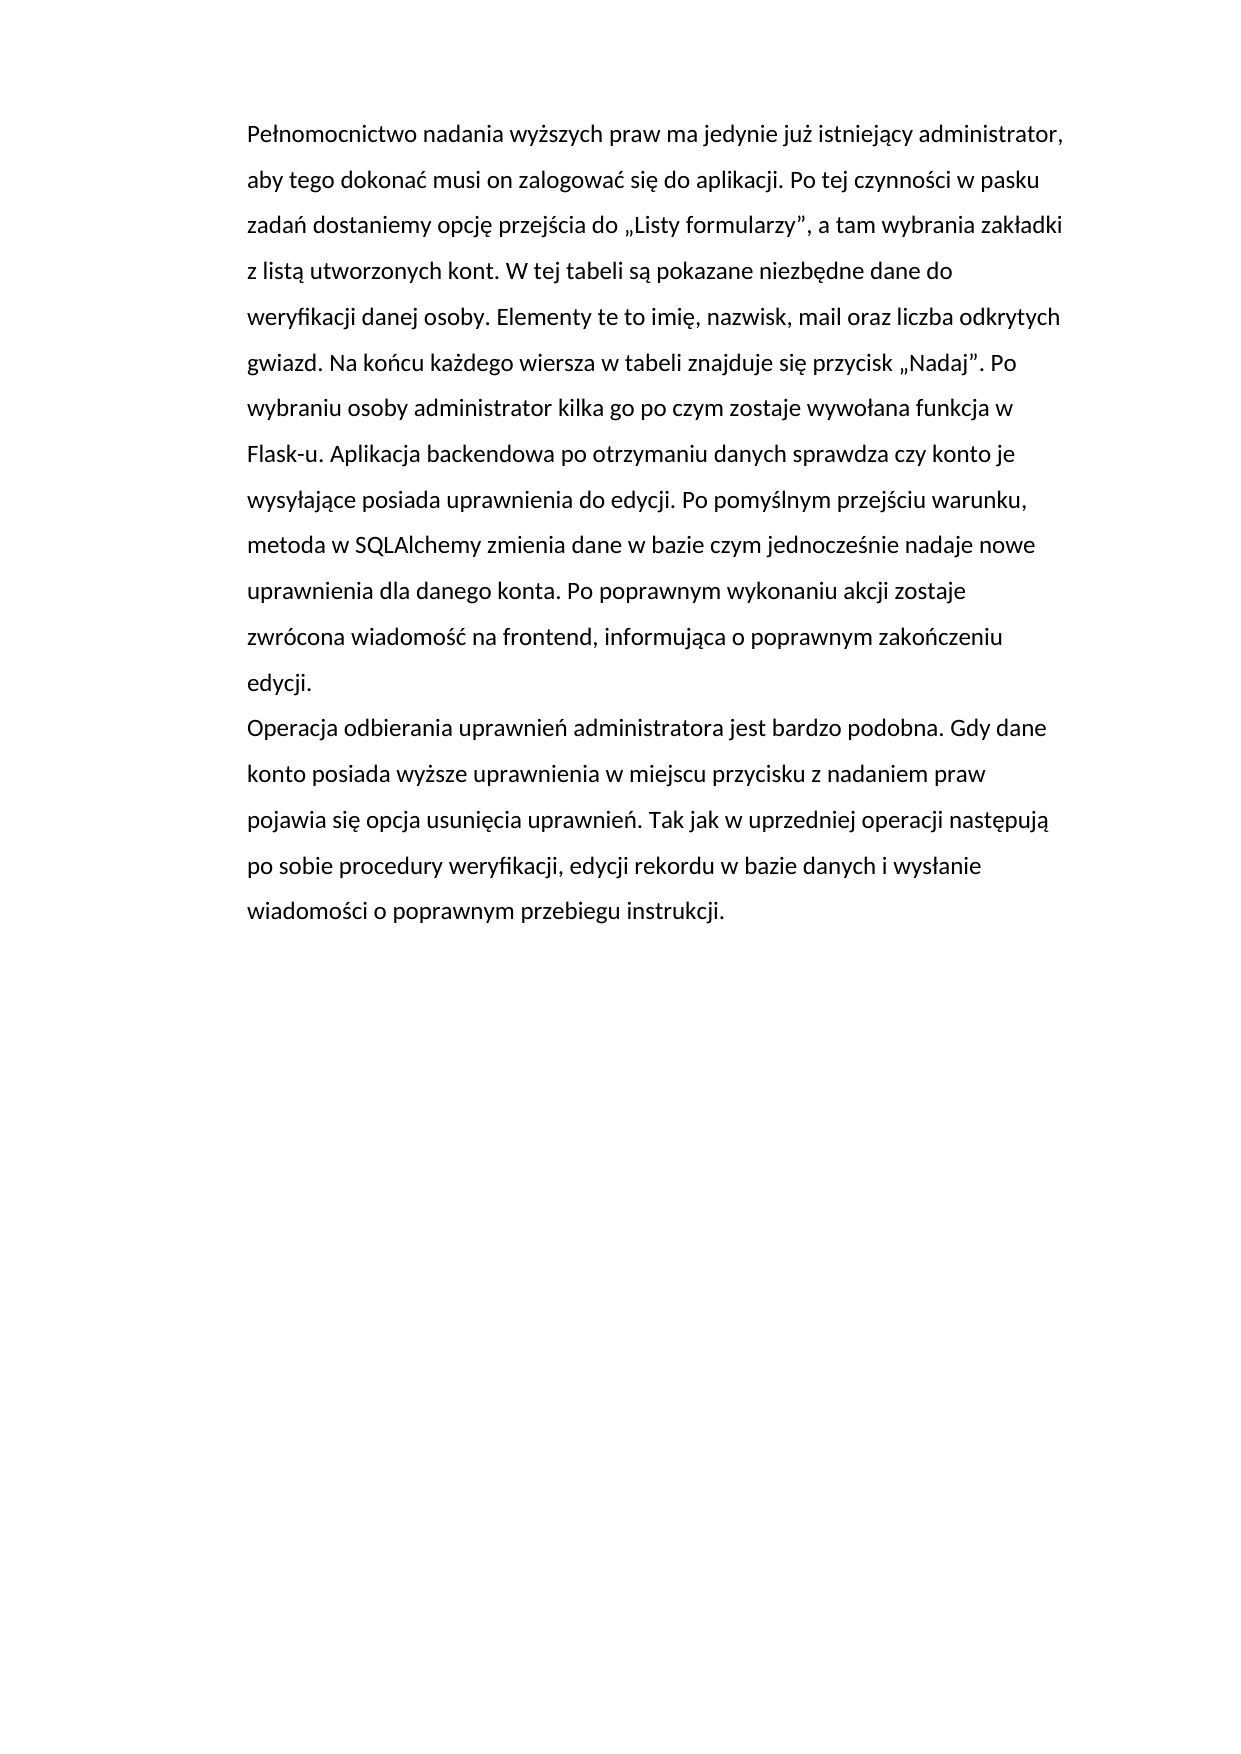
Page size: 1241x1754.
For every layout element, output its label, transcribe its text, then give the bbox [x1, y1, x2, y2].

list Pełnomocnictwo nadania wyższych praw ma jedynie już istniejący administrator, aby tego dokonać musi on zalogować się do aplikacji. Po tej czynności w pasku zadań dostaniemy opcję przejścia do „Listy formularzy”, a tam wybrania zakładki z listą utworzonych kont. W tej tabeli są pokazane niezbędne dane do weryfikacji danej osoby. Elementy te to imię, nazwisk, mail oraz liczba odkrytych gwiazd. Na końcu każdego wiersza w tabeli znajduje się przycisk „Nadaj”. Po wybraniu osoby administrator kilka go po czym zostaje wywołana funkcja w Flask-u. Aplikacja backendowa po otrzymaniu danych sprawdza czy konto je wysyłające posiada uprawnienia do edycji. Po pomyślnym przejściu warunku, metoda w SQLAlchemy zmienia dane w bazie czym jednocześnie nadaje nowe uprawnienia dla danego konta. Po poprawnym wykonaniu akcji zostaje zwrócona wiadomość na frontend, informująca o poprawnym zakończeniu edycji. Operacja odbierania uprawnień administratora jest bardzo podobna. Gdy dane konto posiada wyższe uprawnienia w miejscu przycisku z nadaniem praw pojawia się opcja usunięcia uprawnień. Tak jak w uprzedniej operacji następują po sobie procedury weryfikacji, edycji rekordu w bazie danych i wysłanie wiadomości o poprawnym przebiegu instrukcji. [210, 118, 1065, 926]
